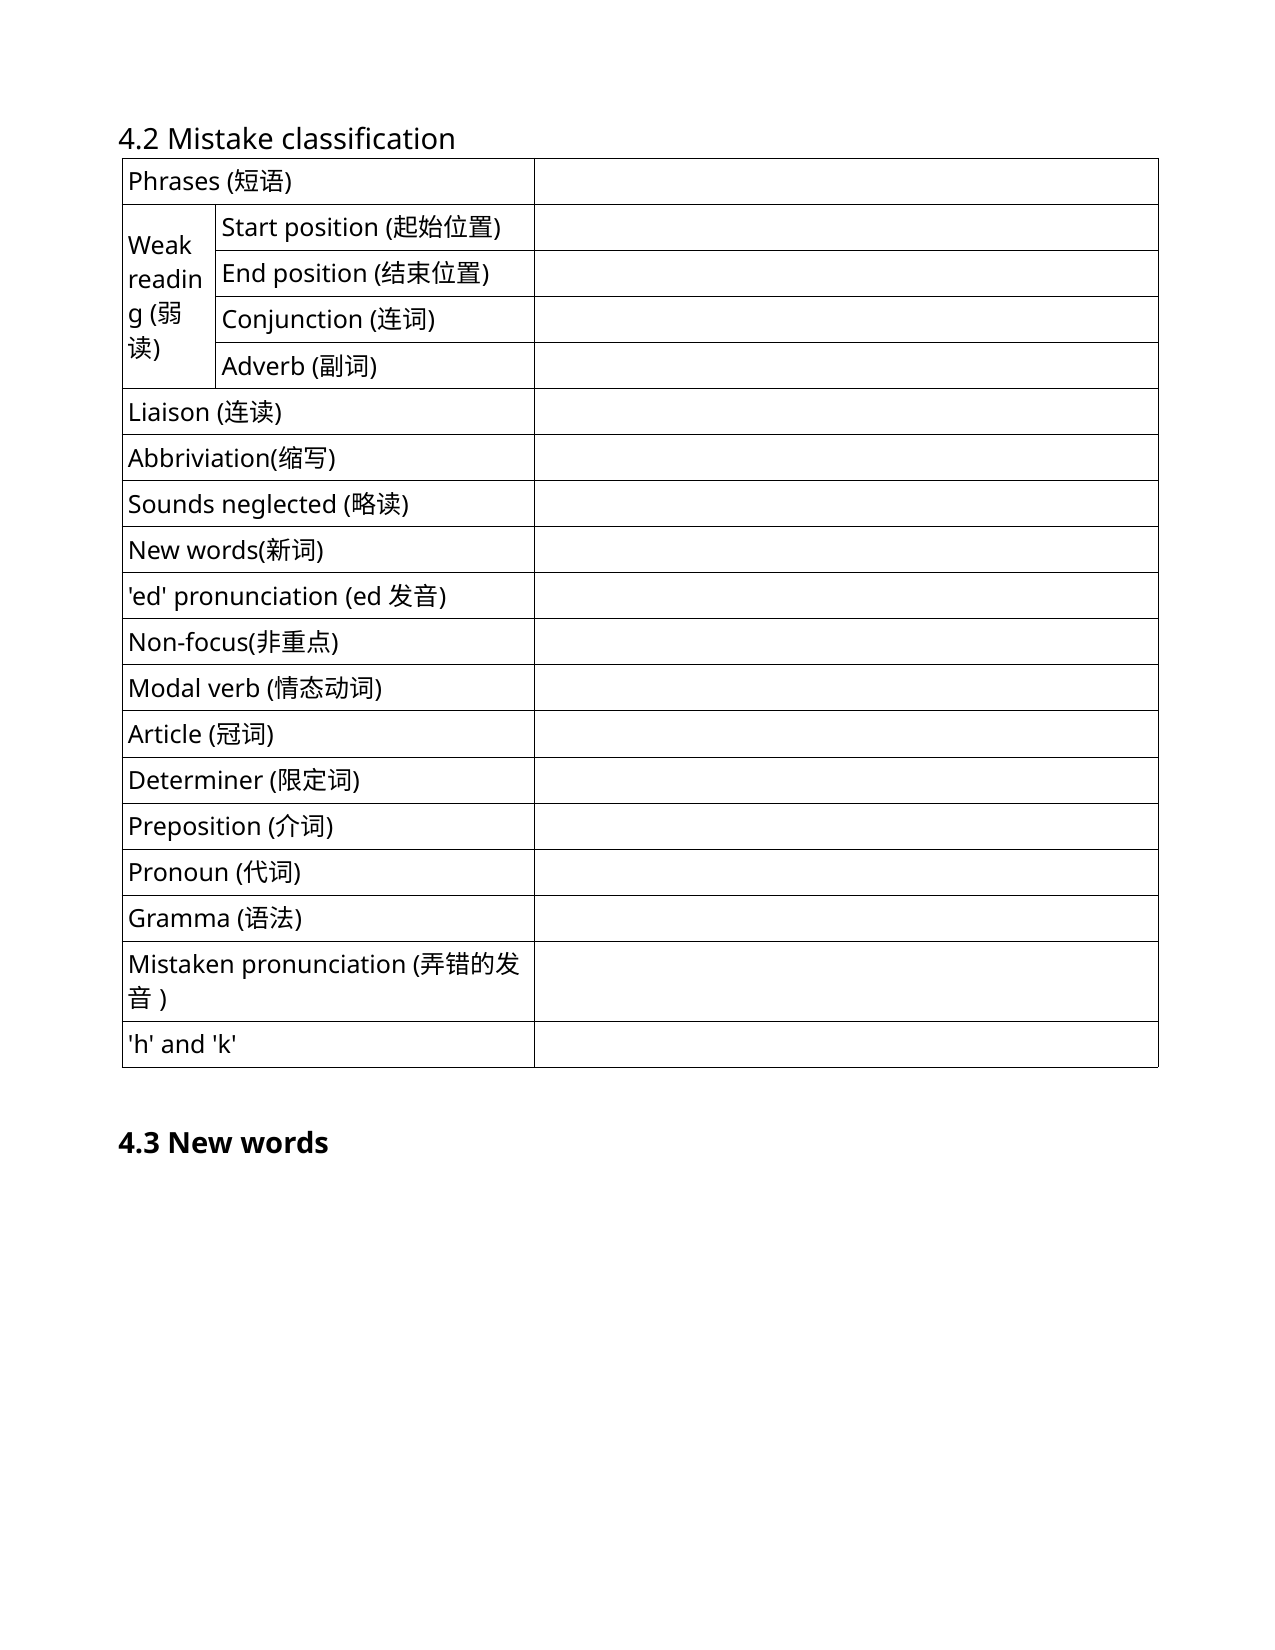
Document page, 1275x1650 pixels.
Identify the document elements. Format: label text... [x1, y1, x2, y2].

table_cell Liaison (连读) [123, 389, 534, 434]
table_cell Non-focus(非重点) [123, 619, 534, 664]
table_cell Mistaken pronunciation (弄错的发音 ) [123, 942, 534, 1021]
table_cell [535, 942, 1158, 1021]
table_cell Adverb (副词) [216, 343, 534, 388]
table_cell New words(新词) [123, 527, 534, 572]
table_cell 'h' and 'k' [123, 1022, 534, 1067]
table_cell [535, 711, 1158, 756]
table_cell [535, 389, 1158, 434]
table_cell 'ed' pronunciation (ed 发音) [123, 573, 534, 618]
table_cell [535, 1022, 1158, 1067]
table_cell [535, 850, 1158, 894]
table_cell Preposition (介词) [123, 804, 534, 848]
table_cell Conjunction (连词) [216, 297, 534, 342]
table_cell [535, 251, 1158, 296]
table_cell [535, 619, 1158, 664]
table_cell Pronoun (代词) [123, 850, 534, 894]
table_cell Article (冠词) [123, 711, 534, 756]
table_cell Sounds neglected (略读) [123, 481, 534, 526]
table_cell [535, 573, 1158, 618]
table_cell Gramma (语法) [123, 896, 534, 941]
table_cell Weak reading (弱读) [123, 205, 215, 388]
table_cell Determiner (限定词) [123, 758, 534, 802]
table_cell [535, 527, 1158, 572]
table_cell [535, 896, 1158, 941]
table_cell [535, 665, 1158, 710]
table_cell [535, 297, 1158, 342]
table_cell [535, 205, 1158, 250]
subtitle 4.2 Mistake classification [118, 118, 1157, 158]
table_cell [535, 481, 1158, 526]
table_cell [535, 343, 1158, 388]
table_cell Modal verb (情态动词) [123, 665, 534, 710]
table_cell [535, 758, 1158, 802]
table_cell [535, 435, 1158, 480]
table_cell Abbriviation(缩写) [123, 435, 534, 480]
table_cell End position (结束位置) [216, 251, 534, 296]
table_header [535, 159, 1158, 204]
table_header Phrases (短语) [123, 159, 534, 204]
subtitle 4.3 New words [118, 1122, 1157, 1162]
table_cell [535, 804, 1158, 848]
table_cell Start position (起始位置) [216, 205, 534, 250]
